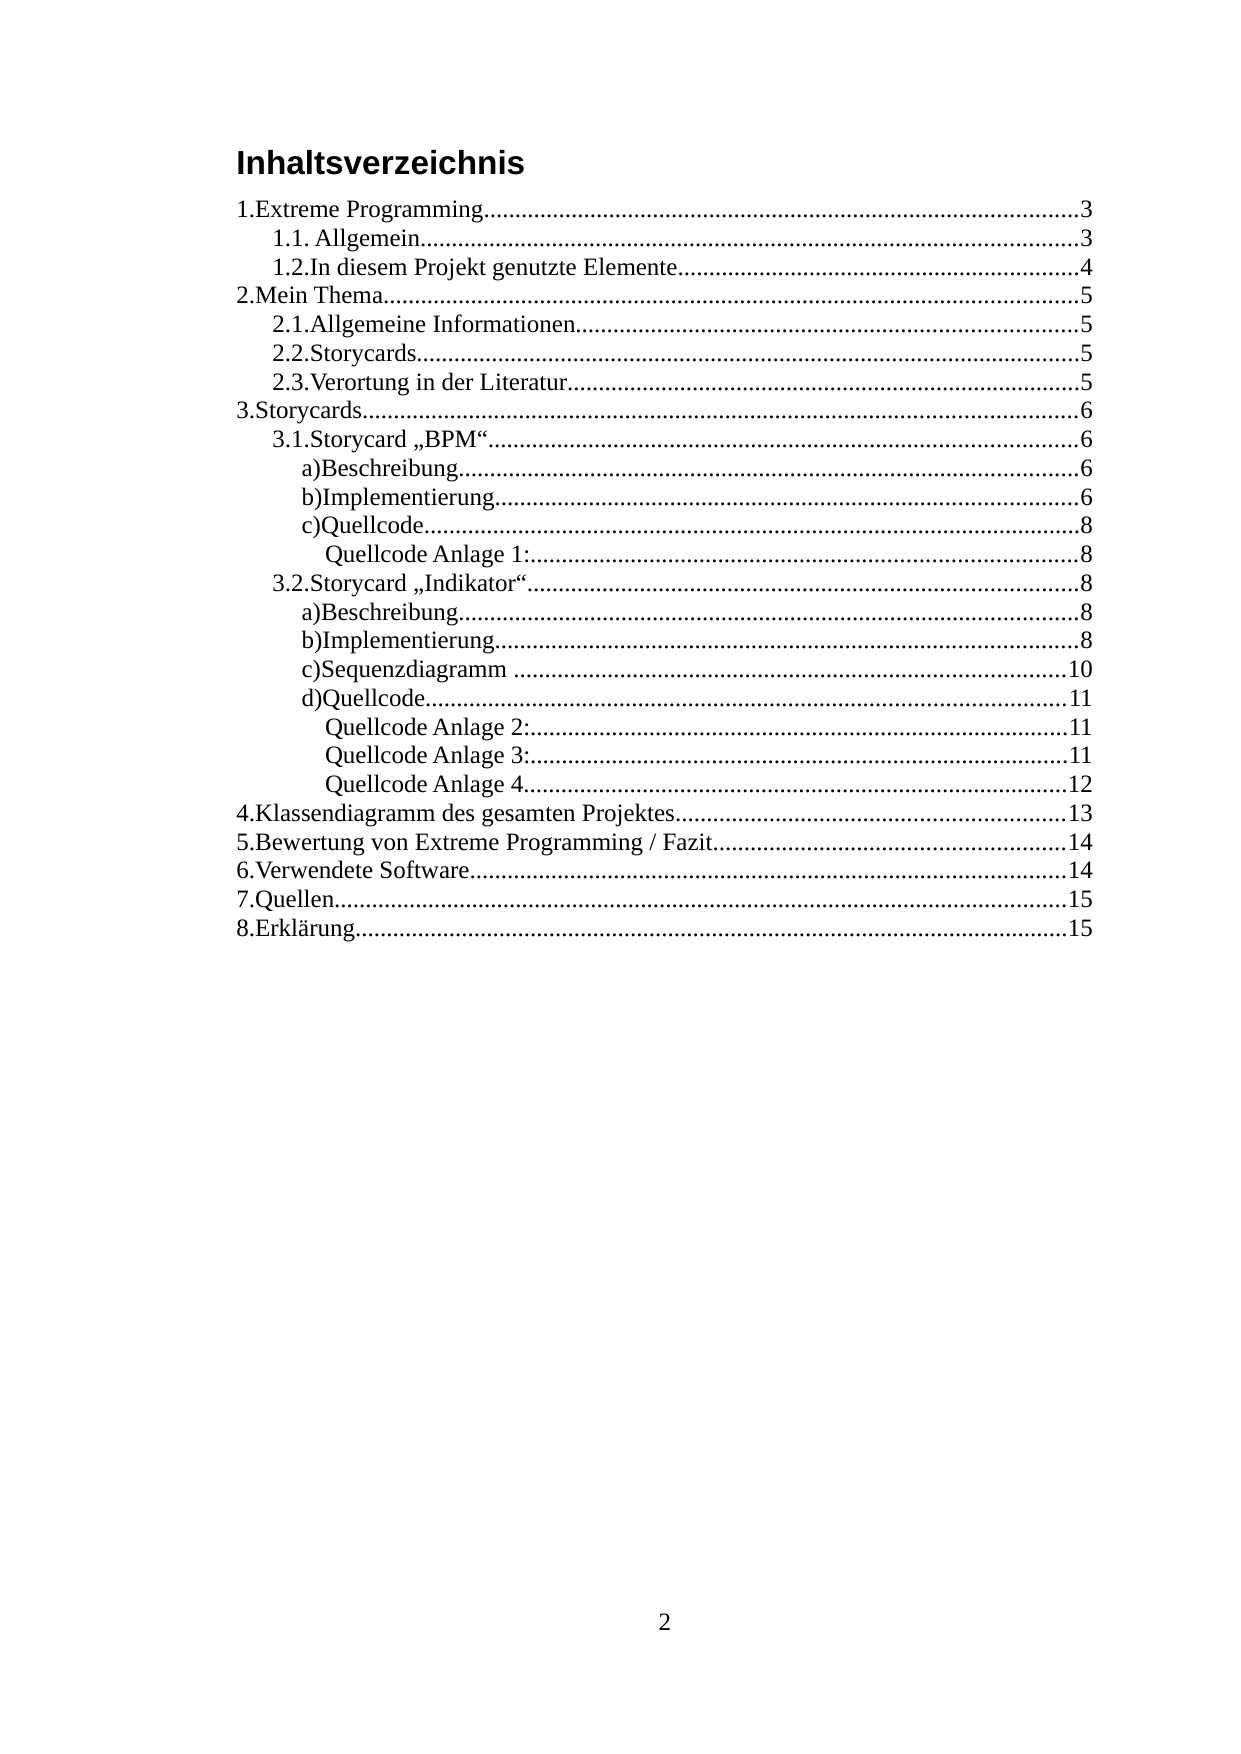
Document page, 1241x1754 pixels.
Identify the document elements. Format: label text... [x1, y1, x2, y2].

text 2.2.Storycards 5 [266, 338, 1093, 367]
text 3.2.Storycard „Indikator“ 8 [266, 568, 1093, 597]
text 5.Bewertung von Extreme Programming / Fazit 14 [236, 827, 1093, 855]
text c)Quellcode 8 [295, 510, 1093, 539]
text a)Beschreibung 6 [295, 453, 1093, 482]
text 8.Erklärung 15 [236, 913, 1093, 942]
text Quellcode Anlage 2: 11 [325, 712, 1093, 740]
text Quellcode Anlage 1: 8 [325, 539, 1093, 568]
text 2.1.Allgemeine Informationen 5 [266, 309, 1093, 338]
text 6.Verwendete Software 14 [236, 855, 1093, 884]
text Quellcode Anlage 3: 11 [325, 740, 1093, 769]
text 3.Storycards 6 [236, 395, 1093, 424]
text 3.1.Storycard „BPM“ 6 [266, 424, 1093, 453]
text 2.3.Verortung in der Literatur 5 [266, 367, 1093, 395]
text 7.Quellen 15 [236, 884, 1093, 913]
text c)Sequenzdiagramm 10 [295, 654, 1093, 683]
subtitle Inhaltsverzeichnis [236, 143, 1093, 182]
text 4.Klassendiagramm des gesamten Projektes 13 [236, 798, 1093, 827]
text 1.2.In diesem Projekt genutzte Elemente 4 [266, 252, 1093, 280]
text Quellcode Anlage 4 12 [325, 769, 1093, 798]
text 1.Extreme Programming 3 [236, 194, 1093, 223]
text 2.Mein Thema 5 [236, 280, 1093, 309]
text d)Quellcode 11 [295, 683, 1093, 712]
text a)Beschreibung 8 [295, 597, 1093, 625]
text b)Implementierung 8 [295, 625, 1093, 654]
text b)Implementierung 6 [295, 482, 1093, 510]
text 1.1. Allgemein 3 [266, 223, 1093, 252]
